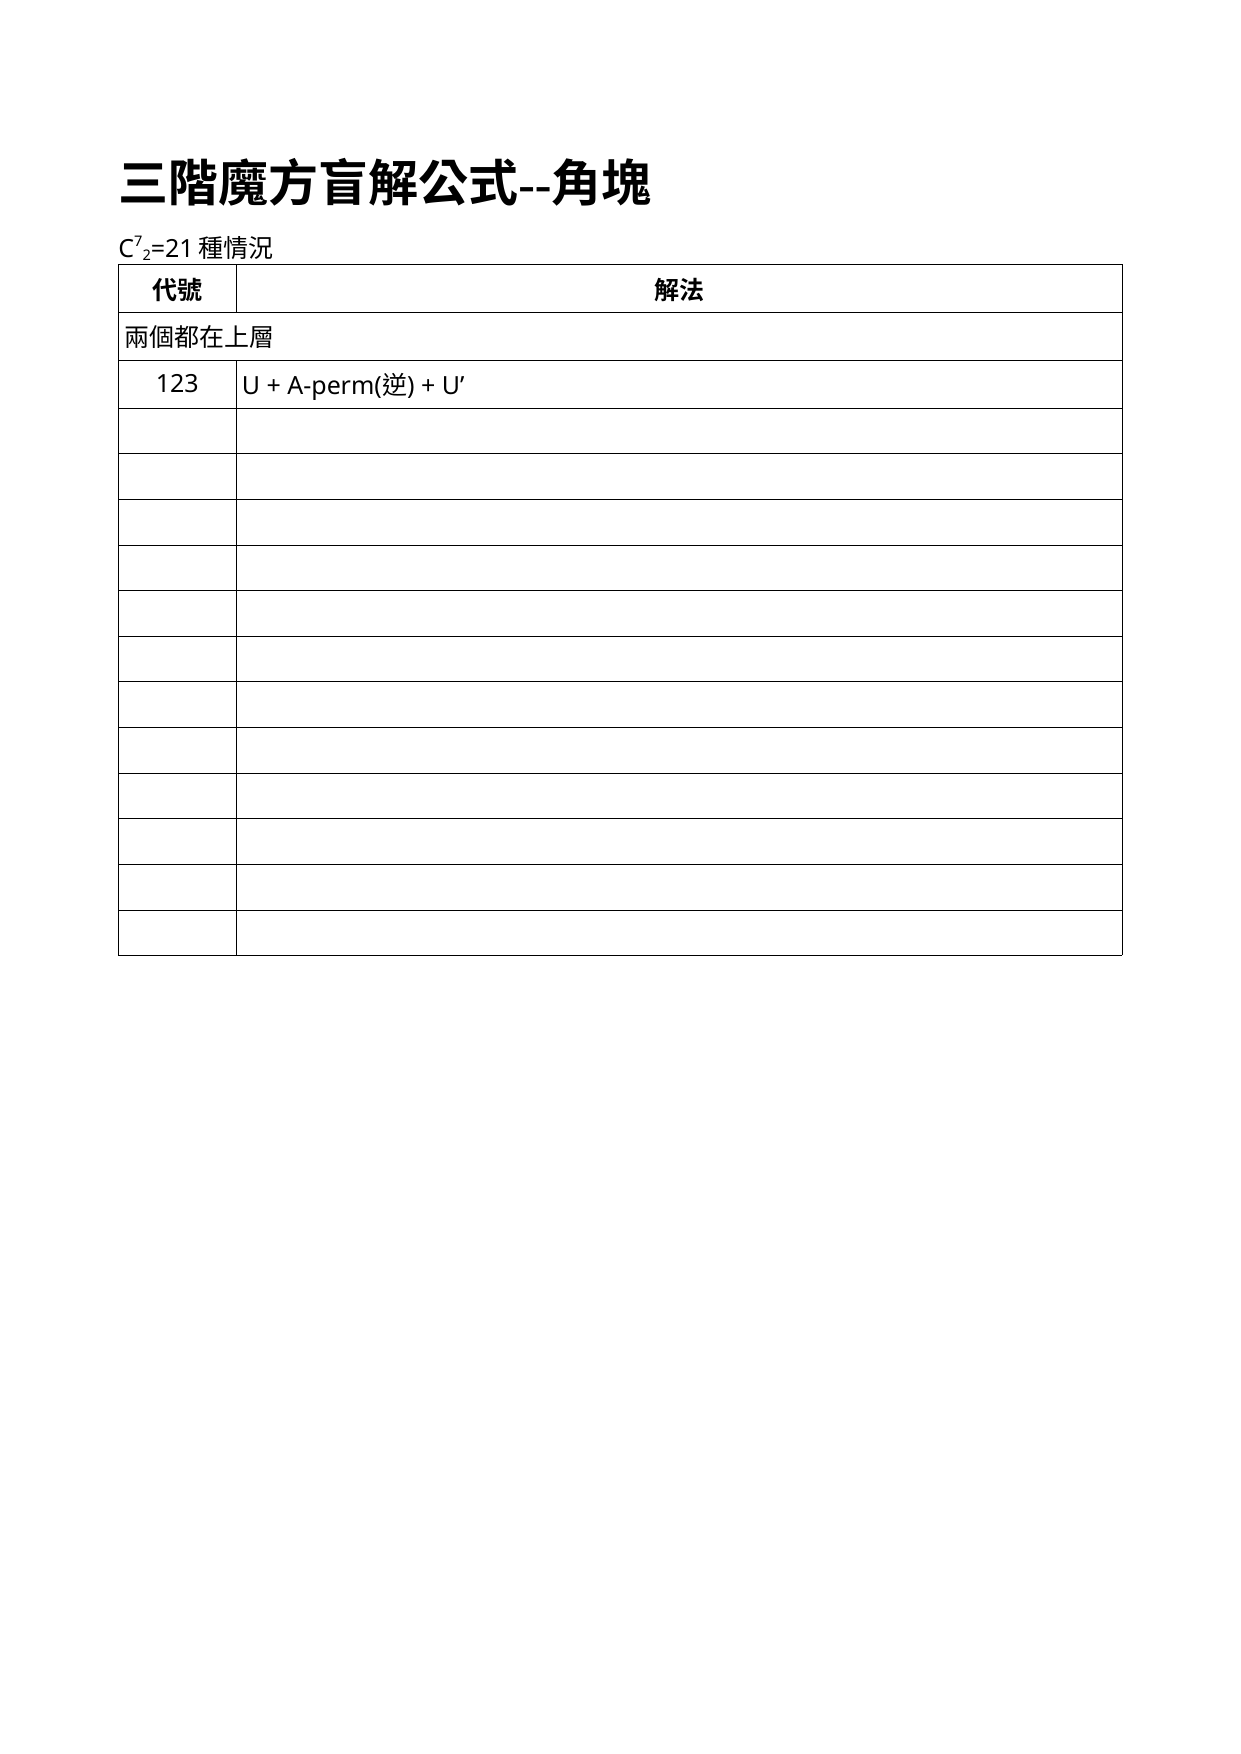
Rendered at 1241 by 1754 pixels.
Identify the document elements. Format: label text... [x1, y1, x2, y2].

table_cell [119, 637, 236, 681]
table_cell [237, 454, 1122, 499]
table_cell [119, 865, 236, 910]
table_cell [237, 637, 1122, 681]
table_cell [237, 819, 1122, 864]
table_cell [237, 409, 1122, 453]
table_cell [237, 591, 1122, 636]
table_cell [119, 819, 236, 864]
table_cell [237, 728, 1122, 773]
table_header 解法 [237, 265, 1122, 312]
table_cell [237, 500, 1122, 545]
text C72=21種情況 [118, 228, 1122, 264]
table_cell [119, 682, 236, 727]
table_cell [237, 682, 1122, 727]
table_cell 123 [119, 361, 236, 408]
table_cell 兩個都在上層 [119, 313, 1122, 360]
subtitle 三階魔方盲解公式--角塊 [118, 143, 1122, 216]
table_cell [237, 865, 1122, 910]
table_cell [119, 546, 236, 590]
table_cell [237, 546, 1122, 590]
table_cell [237, 911, 1122, 955]
table_cell [119, 409, 236, 453]
table_header 代號 [119, 265, 236, 312]
table_cell U + A-perm(逆) + U’ [237, 361, 1122, 408]
table_cell [119, 454, 236, 499]
table_cell [119, 591, 236, 636]
table_cell [119, 911, 236, 955]
table_cell [119, 728, 236, 773]
table_cell [119, 500, 236, 545]
table_cell [119, 774, 236, 818]
table_cell [237, 774, 1122, 818]
